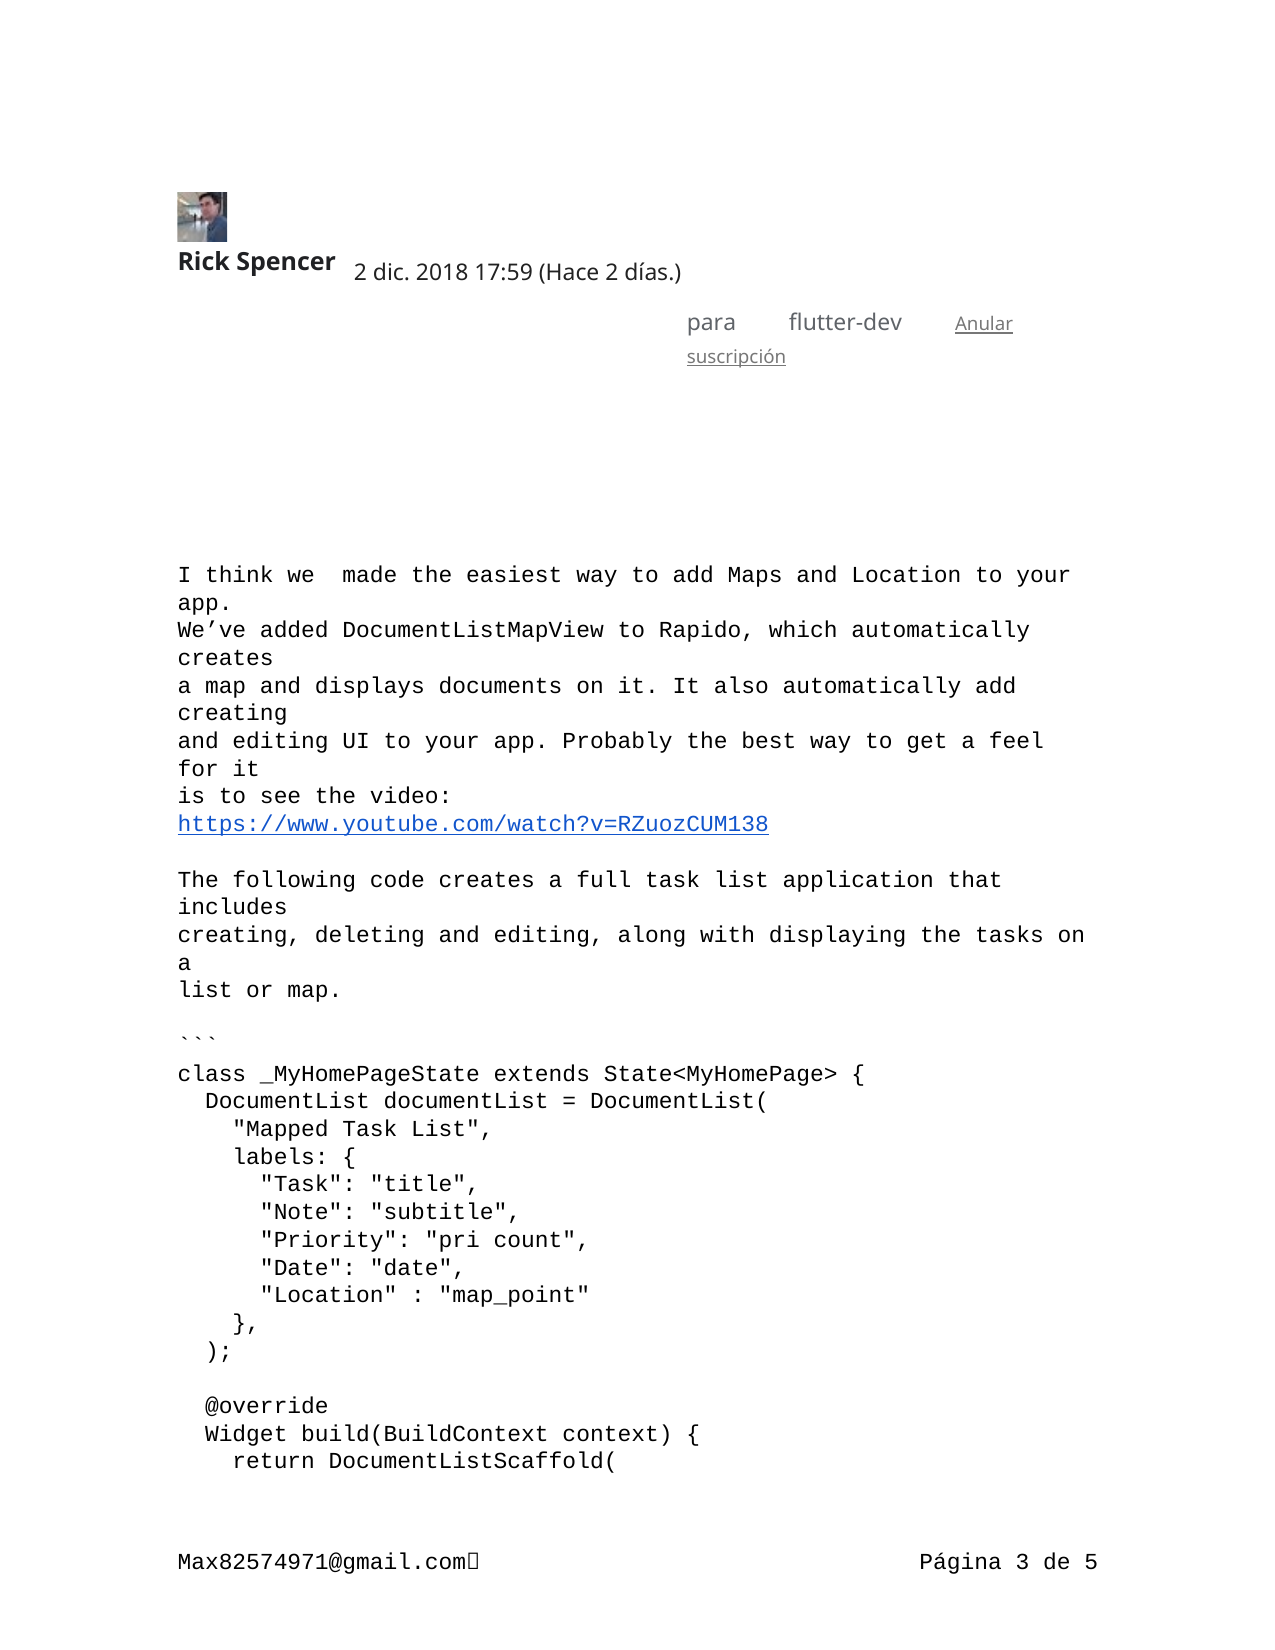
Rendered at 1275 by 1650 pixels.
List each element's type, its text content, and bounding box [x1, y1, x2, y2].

picture [838, 243, 886, 307]
table_cell [177, 299, 687, 443]
picture [692, 368, 725, 400]
table_header para flutter-dev Anular suscripción [687, 306, 1013, 400]
table_header Rick Spencer [177, 244, 347, 278]
table_header 2 dic. 2018 17:59 (Hace 2 días.) [351, 244, 681, 299]
table_header [687, 244, 853, 306]
table_header [681, 244, 687, 299]
table_header [687, 244, 1021, 443]
table_header [177, 244, 351, 299]
picture [177, 192, 228, 242]
text I think we made the easiest way to add Maps and Location to your app. We’ve added DocumentListMapView to Rapido, which automatically creates a map and displays documents on it. It also automatically add creating and editing UI to your app. Probably the best way to get a feel for it is to see the video: https://www.youtube.com/watch?v=RZuozCUM138 The following code creates a full task list application that includes creating, deleting and editing, along with displaying the tasks on a list or map. ``` class _MyHomePageState extends State<MyHomePage> { DocumentList documentList = DocumentList( "Mapped Task List", labels: { "Task": "title", "Note": "subtitle", "Priority": "pri count", "Date": "date", "Location" : "map_point" }, ); @override Widget build(BuildContext context) { return DocumentListScaffold( [177, 563, 1098, 1476]
